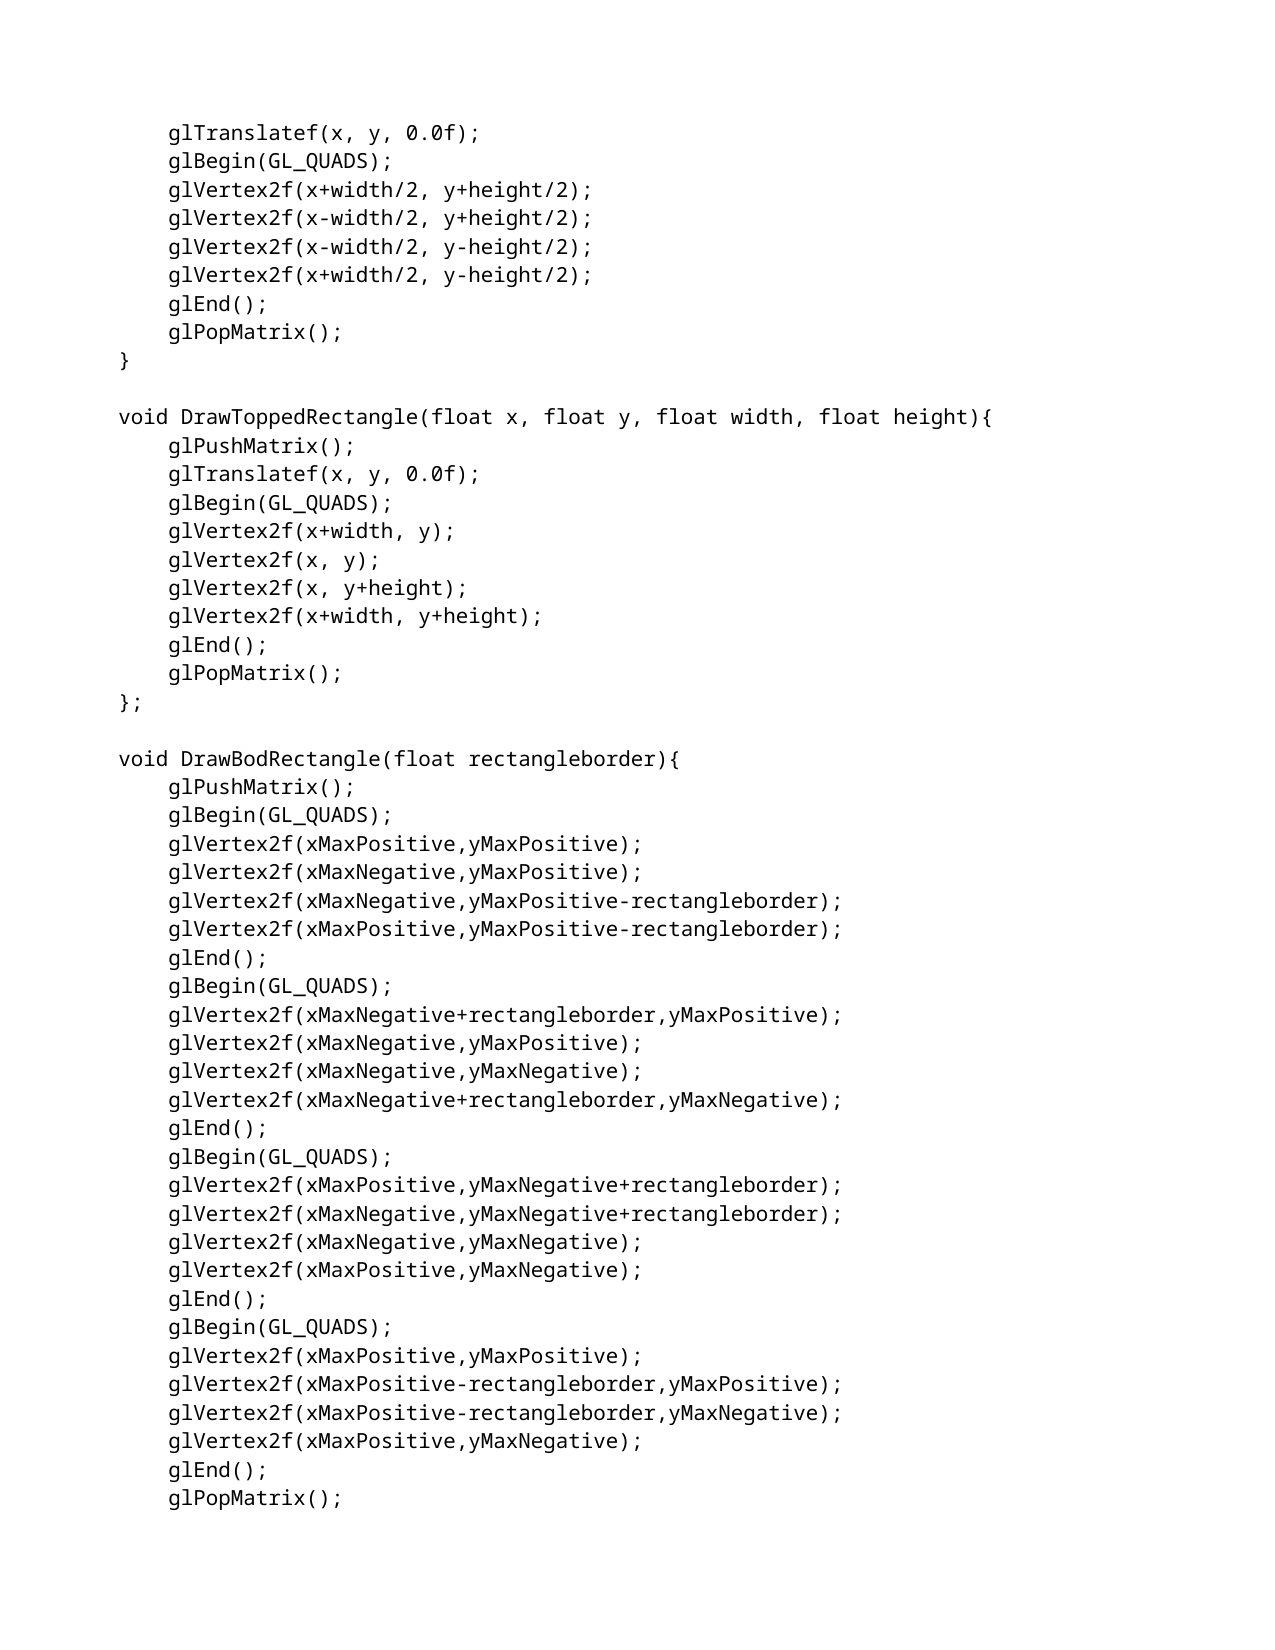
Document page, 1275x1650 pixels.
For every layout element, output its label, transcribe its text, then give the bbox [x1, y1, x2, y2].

text glBegin(GL_QUADS); [118, 1312, 1157, 1341]
text glPopMatrix(); [118, 317, 1157, 346]
text glVertex2f(xMaxNegative,yMaxNegative+rectangleborder); [118, 1199, 1157, 1227]
text glVertex2f(x+width/2, y+height/2); [118, 175, 1157, 203]
text glTranslatef(x, y, 0.0f); [118, 118, 1157, 147]
text void DrawToppedRectangle(float x, float y, float width, float height){ [118, 402, 1157, 431]
text glVertex2f(xMaxNegative,yMaxPositive-rectangleborder); [118, 886, 1157, 914]
text glVertex2f(xMaxPositive,yMaxPositive); [118, 1341, 1157, 1369]
text glVertex2f(x+width, y); [118, 516, 1157, 545]
text glBegin(GL_QUADS); [118, 971, 1157, 1000]
text glTranslatef(x, y, 0.0f); [118, 459, 1157, 488]
text glVertex2f(x+width, y+height); [118, 602, 1157, 630]
text glVertex2f(xMaxPositive,yMaxPositive-rectangleborder); [118, 914, 1157, 943]
text glPopMatrix(); [118, 658, 1157, 687]
text glVertex2f(xMaxPositive,yMaxNegative+rectangleborder); [118, 1170, 1157, 1199]
text glVertex2f(x, y); [118, 545, 1157, 573]
text glPushMatrix(); [118, 772, 1157, 801]
text glBegin(GL_QUADS); [118, 488, 1157, 516]
text glBegin(GL_QUADS); [118, 1142, 1157, 1170]
text glEnd(); [118, 1284, 1157, 1312]
text glVertex2f(xMaxPositive,yMaxPositive); [118, 829, 1157, 857]
text glVertex2f(x-width/2, y+height/2); [118, 203, 1157, 232]
text glEnd(); [118, 289, 1157, 317]
text } [118, 346, 1157, 374]
text glEnd(); [118, 1113, 1157, 1142]
text glVertex2f(xMaxPositive-rectangleborder,yMaxPositive); [118, 1369, 1157, 1398]
text glVertex2f(xMaxNegative+rectangleborder,yMaxNegative); [118, 1085, 1157, 1113]
text glEnd(); [118, 943, 1157, 971]
text glVertex2f(x, y+height); [118, 573, 1157, 602]
text glVertex2f(xMaxNegative,yMaxPositive); [118, 857, 1157, 886]
text glBegin(GL_QUADS); [118, 801, 1157, 829]
text glVertex2f(xMaxNegative+rectangleborder,yMaxPositive); [118, 1000, 1157, 1028]
text glPushMatrix(); [118, 431, 1157, 459]
text glVertex2f(xMaxNegative,yMaxNegative); [118, 1227, 1157, 1256]
text glVertex2f(xMaxPositive-rectangleborder,yMaxNegative); [118, 1398, 1157, 1426]
text glPopMatrix(); [118, 1483, 1157, 1512]
text glVertex2f(x-width/2, y-height/2); [118, 232, 1157, 260]
text glEnd(); [118, 1455, 1157, 1483]
text glVertex2f(xMaxNegative,yMaxNegative); [118, 1057, 1157, 1085]
text glVertex2f(xMaxPositive,yMaxNegative); [118, 1256, 1157, 1284]
text glVertex2f(xMaxPositive,yMaxNegative); [118, 1426, 1157, 1455]
text glVertex2f(x+width/2, y-height/2); [118, 260, 1157, 289]
text }; [118, 687, 1157, 715]
text void DrawBodRectangle(float rectangleborder){ [118, 744, 1157, 772]
text glVertex2f(xMaxNegative,yMaxPositive); [118, 1028, 1157, 1057]
text glEnd(); [118, 630, 1157, 658]
text glBegin(GL_QUADS); [118, 147, 1157, 175]
